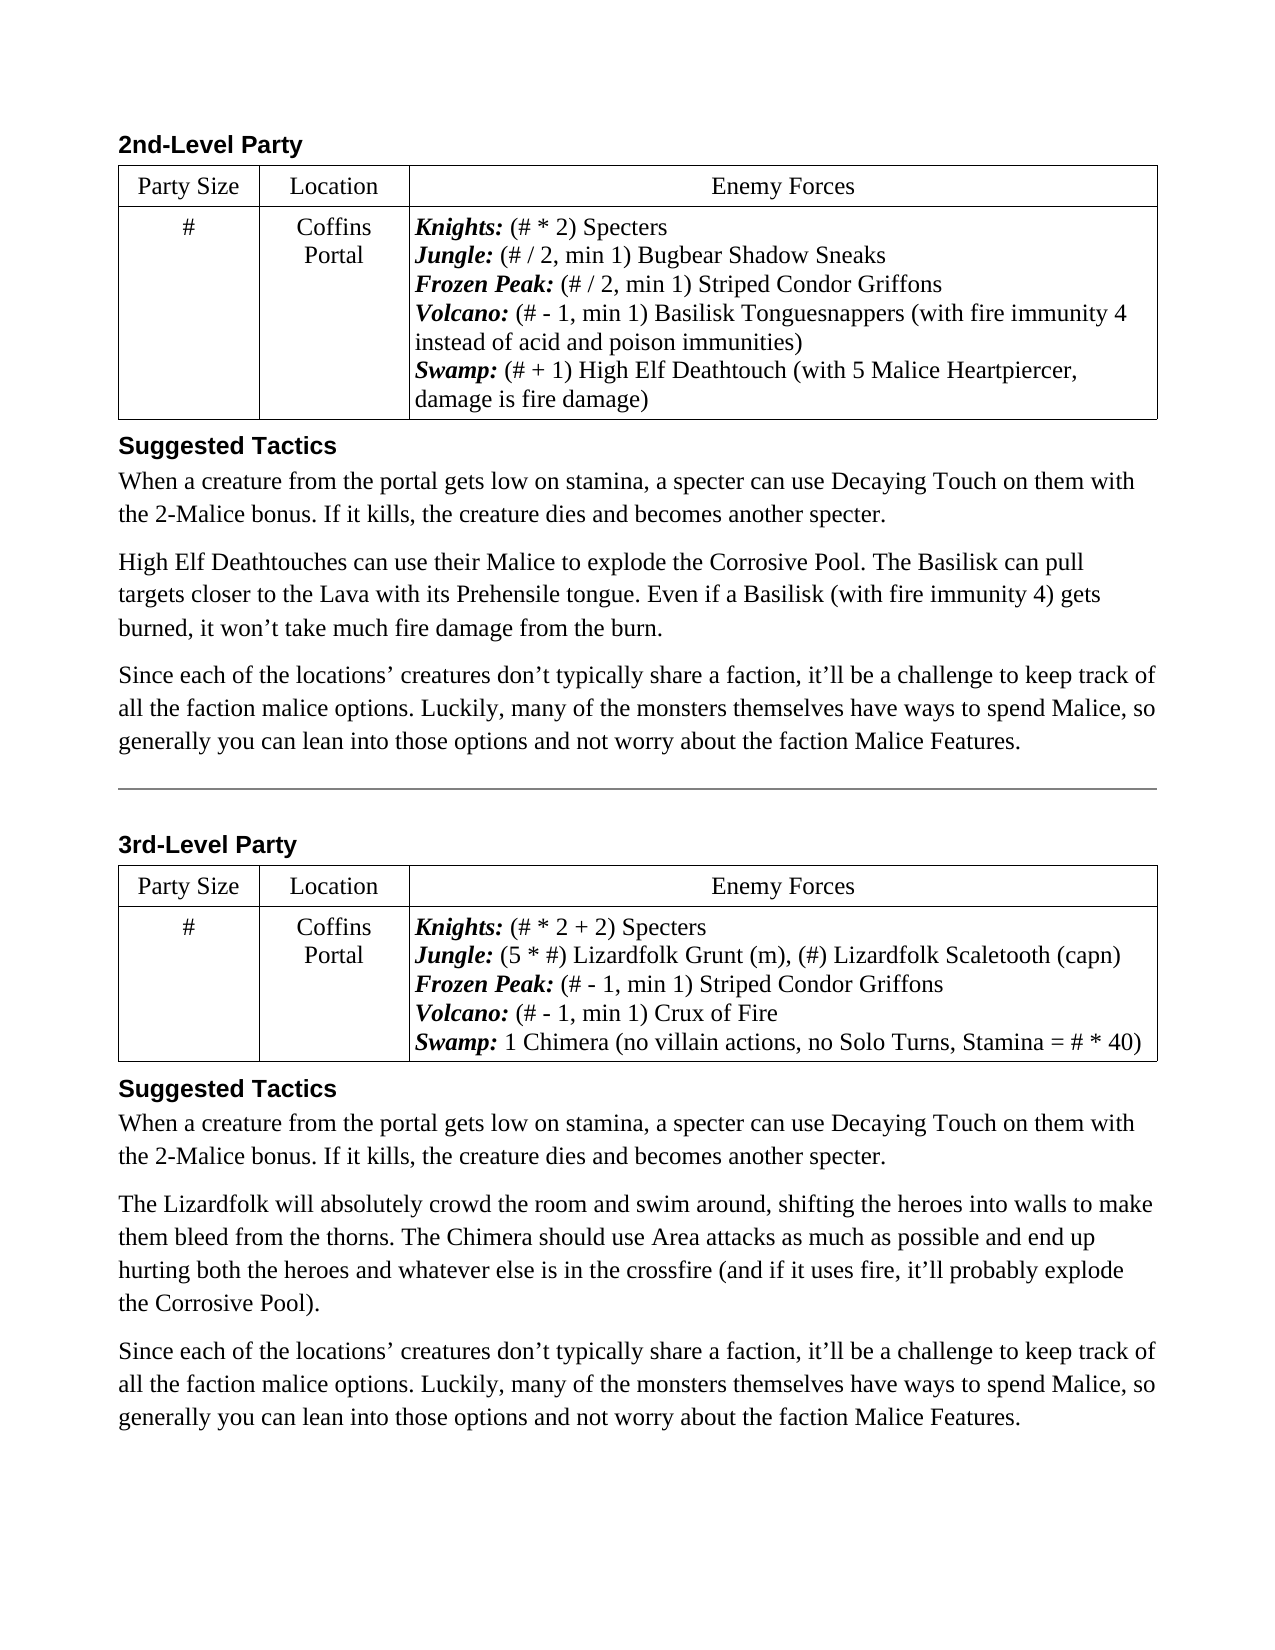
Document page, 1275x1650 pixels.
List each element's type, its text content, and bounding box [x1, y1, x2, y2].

subtitle Suggested Tactics [118, 431, 1157, 460]
table_header Location [260, 866, 409, 906]
table_cell # [119, 907, 259, 1061]
text When a creature from the portal gets low on stamina, a specter can use Decaying Touch on them with the 2-Malice bonus. If it kills, the creature dies and becomes another specter. [118, 466, 1157, 528]
table_cell Coffins Portal [260, 907, 409, 1061]
table_cell Knights: (# * 2 + 2) Specters Jungle: (5 * #) Lizardfolk Grunt (m), (#) Lizardfolk Scaletooth (capn) Frozen Peak: (# - 1, min 1) Striped Condor Griffons Volcano: (# - 1, min 1) Crux of Fire Swamp: 1 Chimera (no villain actions, no Solo Turns, Stamina = # * 40) [410, 907, 1157, 1061]
text When a creature from the portal gets low on stamina, a specter can use Decaying Touch on them with the 2-Malice bonus. If it kills, the creature dies and becomes another specter. [118, 1108, 1157, 1170]
text High Elf Deathtouches can use their Malice to explode the Corrosive Pool. The Basilisk can pull targets closer to the Lava with its Prehensile tongue. Even if a Basilisk (with fire immunity 4) gets burned, it won’t take much fire damage from the burn. [118, 547, 1157, 641]
text Since each of the locations’ creatures don’t typically share a faction, it’ll be a challenge to keep track of all the faction malice options. Luckily, many of the monsters themselves have ways to spend Malice, so generally you can lean into those options and not worry about the faction Malice Features. [118, 1336, 1157, 1431]
table_cell Knights: (# * 2) Specters Jungle: (# / 2, min 1) Bugbear Shadow Sneaks Frozen Peak: (# / 2, min 1) Striped Condor Griffons Volcano: (# - 1, min 1) Basilisk Tonguesnappers (with fire immunity 4 instead of acid and poison immunities) Swamp: (# + 1) High Elf Deathtouch (with 5 Malice Heartpiercer, damage is fire damage) [410, 207, 1157, 419]
table_header Enemy Forces [410, 166, 1157, 206]
table_header Enemy Forces [410, 866, 1157, 906]
text The Lizardfolk will absolutely crowd the room and swim around, shifting the heroes into walls to make them bleed from the thorns. The Chimera should use Area attacks as much as possible and end up hurting both the heroes and whatever else is in the crossfire (and if it uses fire, it’ll probably explode the Corrosive Pool). [118, 1189, 1157, 1317]
table_header Party Size [119, 166, 259, 206]
subtitle 3rd-Level Party [118, 831, 1157, 859]
subtitle 2nd-Level Party [118, 131, 1157, 159]
table_cell Coffins Portal [260, 207, 409, 419]
table_header Location [260, 166, 409, 206]
table_header Party Size [119, 866, 259, 906]
table_cell # [119, 207, 259, 419]
subtitle Suggested Tactics [118, 1074, 1157, 1102]
text Since each of the locations’ creatures don’t typically share a faction, it’ll be a challenge to keep track of all the faction malice options. Luckily, many of the monsters themselves have ways to spend Malice, so generally you can lean into those options and not worry about the faction Malice Features. [118, 660, 1157, 755]
